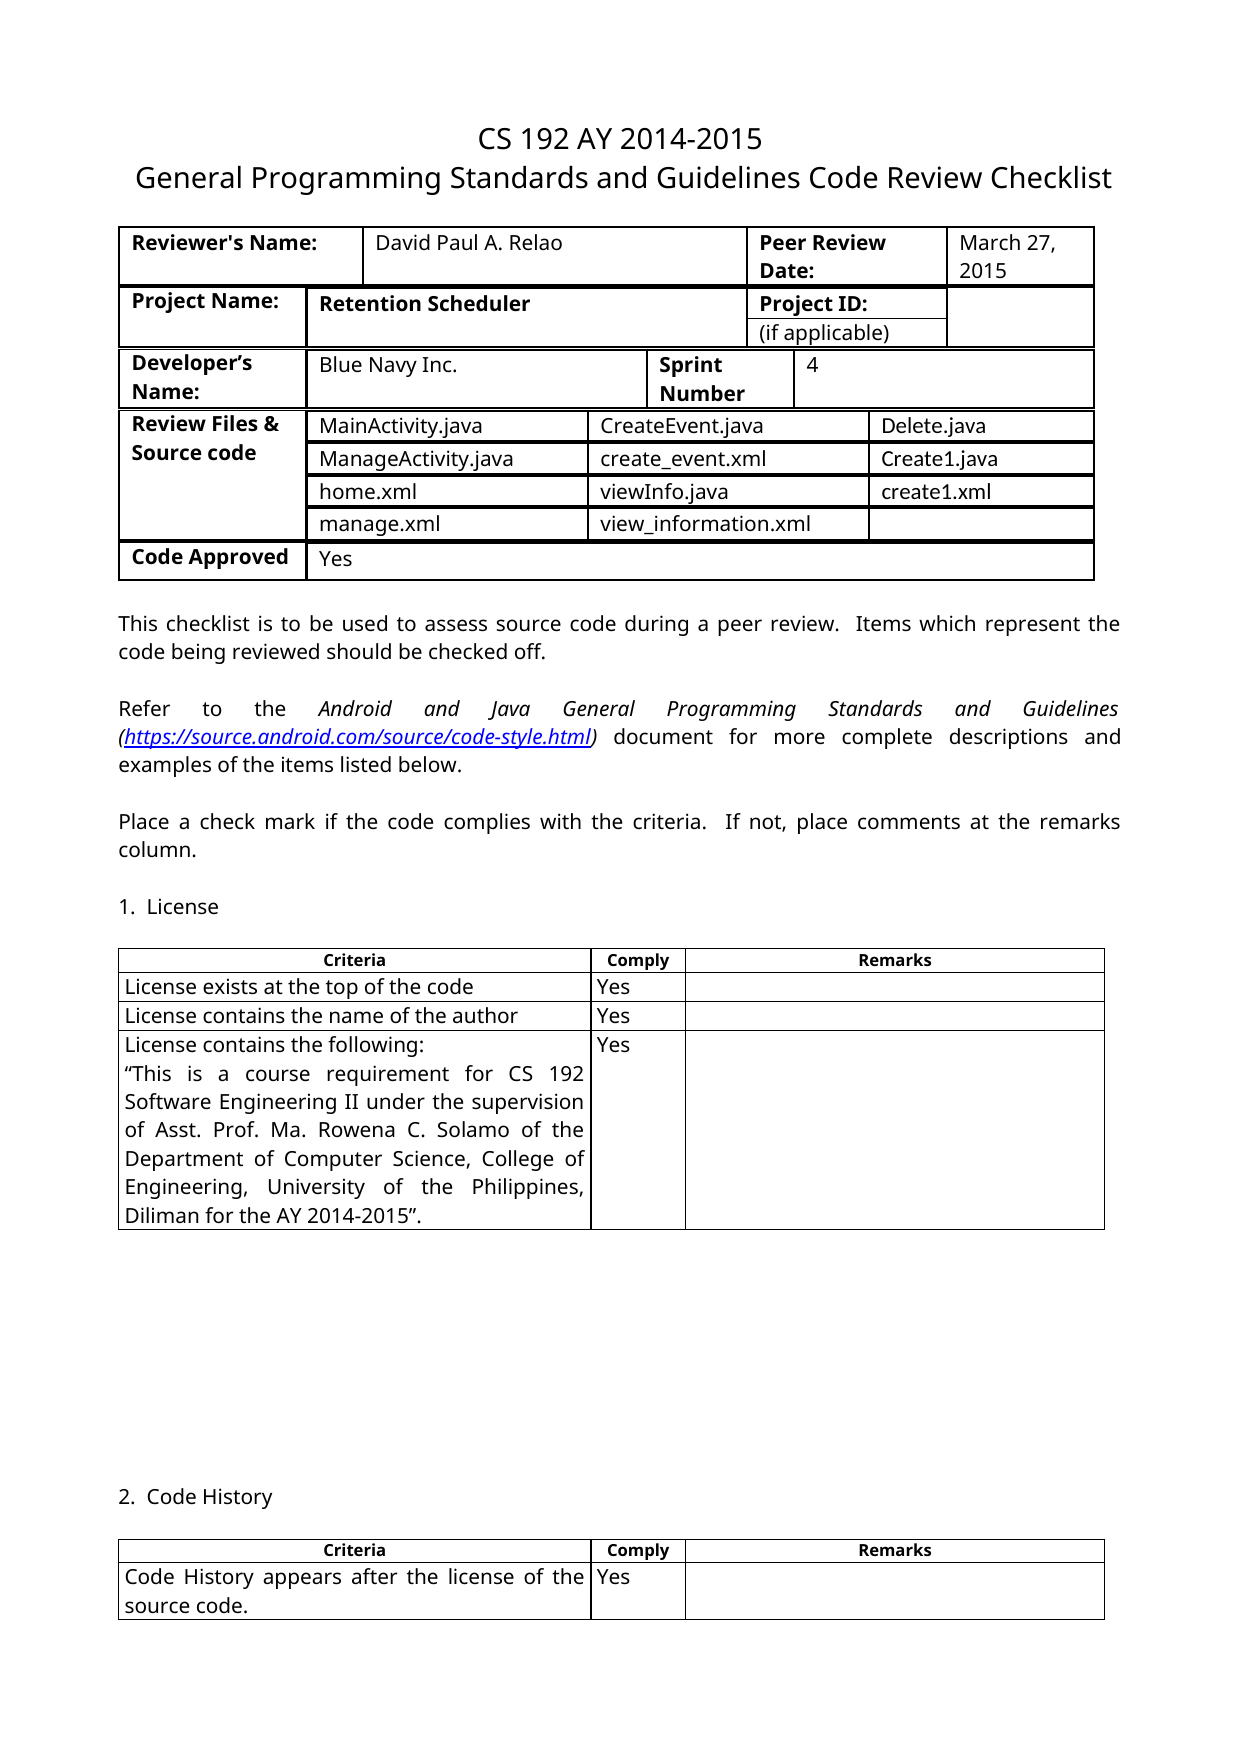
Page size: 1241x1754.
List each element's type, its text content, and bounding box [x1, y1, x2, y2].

table_cell Code History appears after the license of the source code. [119, 1563, 590, 1619]
table_cell create_event.xml [589, 444, 868, 473]
table_cell Project Name: [120, 288, 305, 346]
table_cell [870, 509, 1093, 539]
table_cell 4 [795, 351, 1093, 407]
table_header Remarks [686, 949, 1104, 972]
text This checklist is to be used to assess source code during a peer review. Items which represent the code being reviewed should be checked off. [118, 609, 1122, 666]
table_header Comply [592, 949, 685, 972]
table_cell License exists at the top of the code [119, 973, 590, 1001]
table_header March 27, 2015 [948, 228, 1093, 284]
table_header Reviewer's Name: [120, 228, 362, 284]
table_cell Delete.java [870, 412, 1093, 440]
table_cell Blue Navy Inc. [308, 351, 646, 407]
table_cell viewInfo.java [589, 477, 868, 505]
table_cell Yes [592, 1031, 685, 1229]
table_cell Yes [592, 1002, 685, 1030]
text 1. License [118, 892, 1122, 920]
table_cell CreateEvent.java [589, 412, 868, 440]
table_cell MainActivity.java [308, 412, 587, 440]
table_cell License contains the following: “This is a course requirement for CS 192 Software Engineering II under the supervision of Asst. Prof. Ma. Rowena C. Solamo of the Department of Computer Science, College of Engineering, University of the Philippines, Diliman for the AY 2014-2015”. [119, 1031, 590, 1229]
table_cell Review Files & Source code [120, 411, 305, 539]
table_cell (if applicable) [748, 319, 946, 346]
table_cell ManageActivity.java [308, 444, 587, 473]
table_cell Sprint Number [648, 351, 793, 407]
text Refer to the Android and Java General Programming Standards and Guidelines (https://source.android.com/source/code-style.html) document for more complete descriptions and examples of the items listed below. [118, 694, 1122, 779]
table_header Comply [592, 1540, 685, 1562]
table_cell [686, 1563, 1104, 1619]
table_header Criteria [119, 949, 590, 972]
table_header Peer Review Date: [748, 228, 946, 284]
table_cell Code Approved [120, 543, 305, 579]
text CS 192 AY 2014-2015 [118, 118, 1122, 158]
text 2. Code History [118, 1482, 1122, 1511]
table_cell create1.xml [870, 477, 1093, 505]
table_cell Create1.java [870, 444, 1093, 473]
table_cell License contains the name of the author [119, 1002, 590, 1030]
table_cell [948, 288, 1093, 346]
table_cell Developer’s Name: [120, 350, 305, 407]
text General Programming Standards and Guidelines Code Review Checklist [118, 158, 1122, 197]
table_cell Yes [592, 973, 685, 1001]
table_cell manage.xml [308, 509, 587, 539]
text Place a check mark if the code complies with the criteria. If not, place comments at the remarks column. [118, 807, 1122, 864]
table_cell [686, 973, 1104, 1001]
table_header Criteria [119, 1540, 590, 1562]
table_header Remarks [686, 1540, 1104, 1562]
table_cell [686, 1002, 1104, 1030]
table_cell view_information.xml [589, 509, 868, 539]
table_cell Project ID: [748, 289, 946, 318]
table_cell home.xml [308, 477, 587, 505]
table_cell Yes [308, 544, 1093, 579]
table_cell [686, 1031, 1104, 1229]
table_cell Retention Scheduler [308, 289, 746, 346]
table_cell Yes [592, 1563, 685, 1619]
table_header David Paul A. Relao [364, 228, 746, 284]
